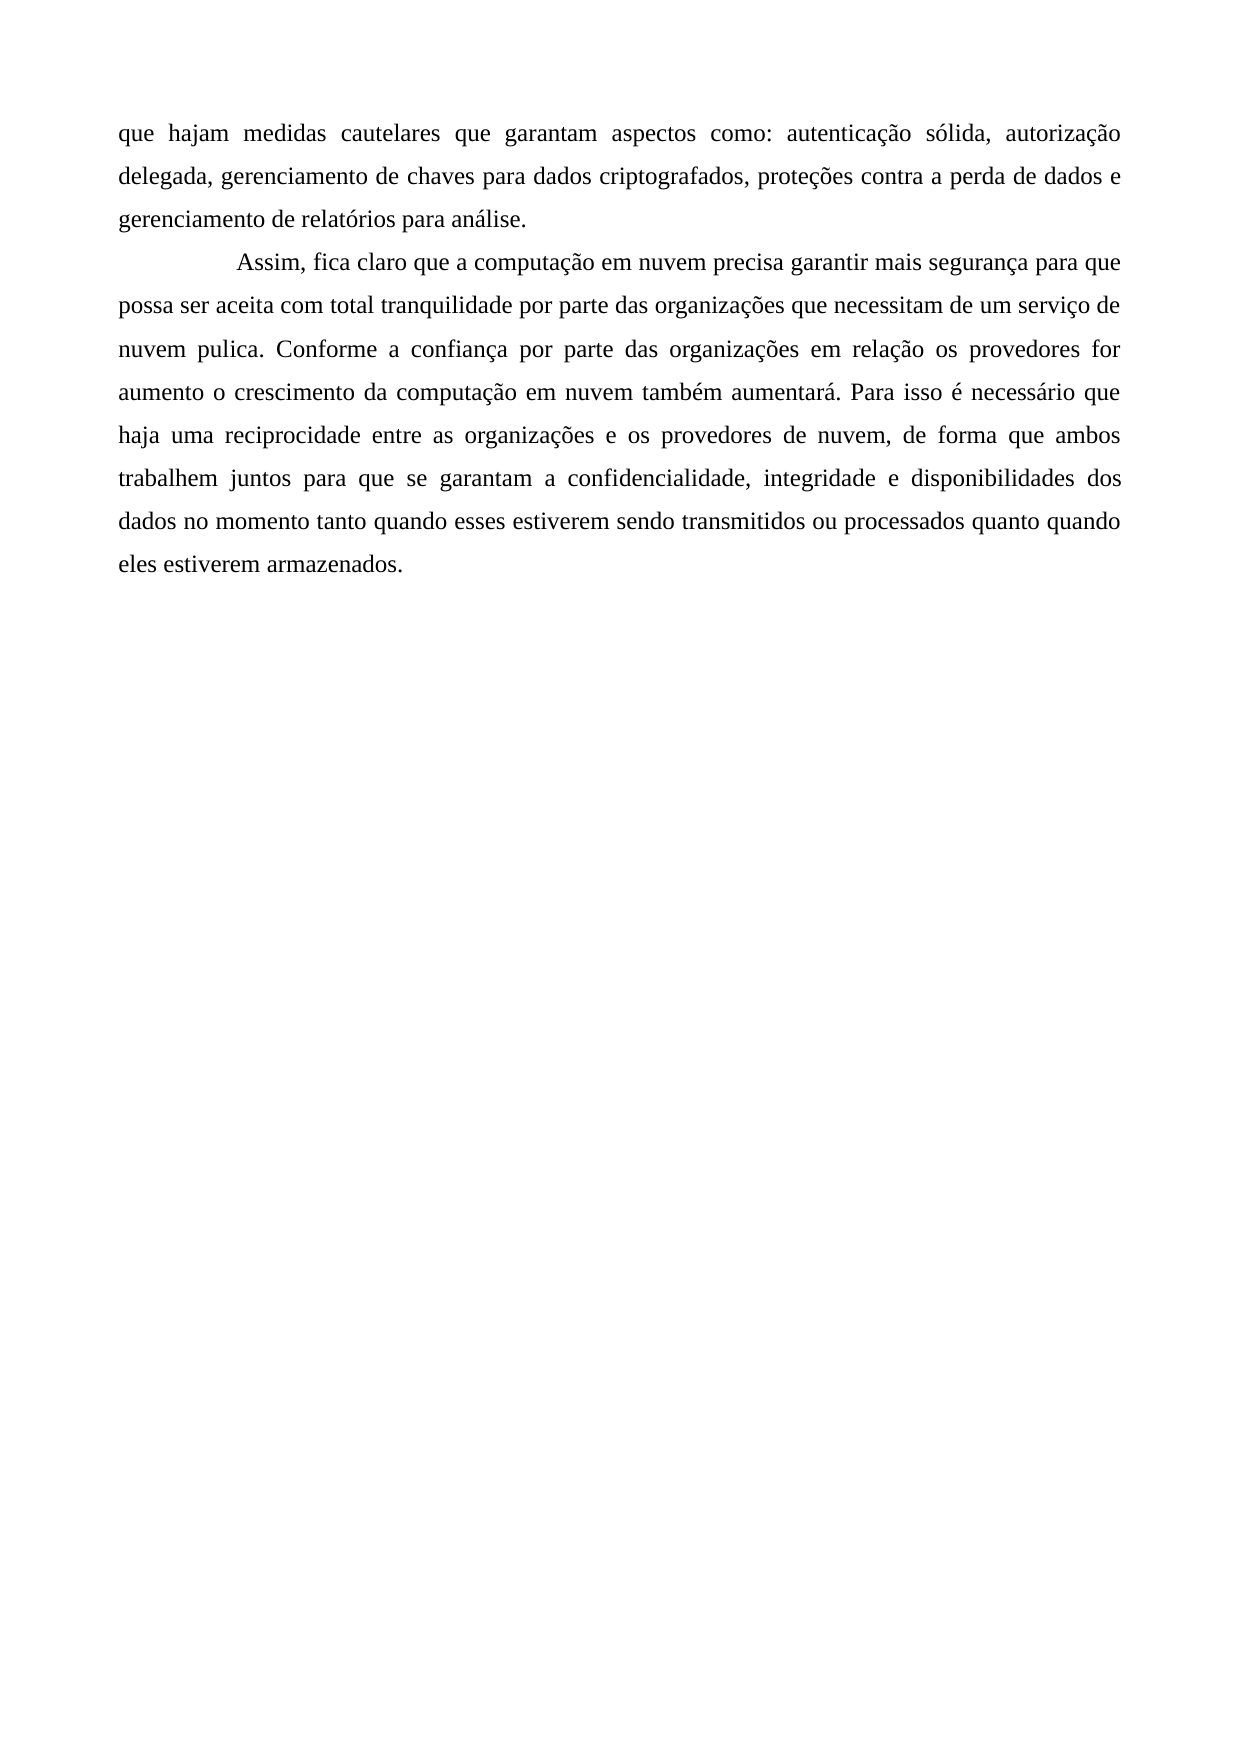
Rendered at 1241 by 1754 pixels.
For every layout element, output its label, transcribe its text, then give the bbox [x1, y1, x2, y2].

text Assim, fica claro que a computação em nuvem precisa garantir mais segurança para que possa ser aceita com total tranquilidade por parte das organizações que necessitam de um serviço de nuvem pulica. Conforme a confiança por parte das organizações em relação os provedores for aumento o crescimento da computação em nuvem também aumentará. Para isso é necessário que haja uma reciprocidade entre as organizações e os provedores de nuvem, de forma que ambos trabalhem juntos para que se garantam a confidencialidade, integridade e disponibilidades dos dados no momento tanto quando esses estiverem sendo transmitidos ou processados quanto quando eles estiverem armazenados. [118, 247, 1122, 578]
text que hajam medidas cautelares que garantam aspectos como: autenticação sólida, autorização delegada, gerenciamento de chaves para dados criptografados, proteções contra a perda de dados e gerenciamento de relatórios para análise. [118, 118, 1122, 233]
